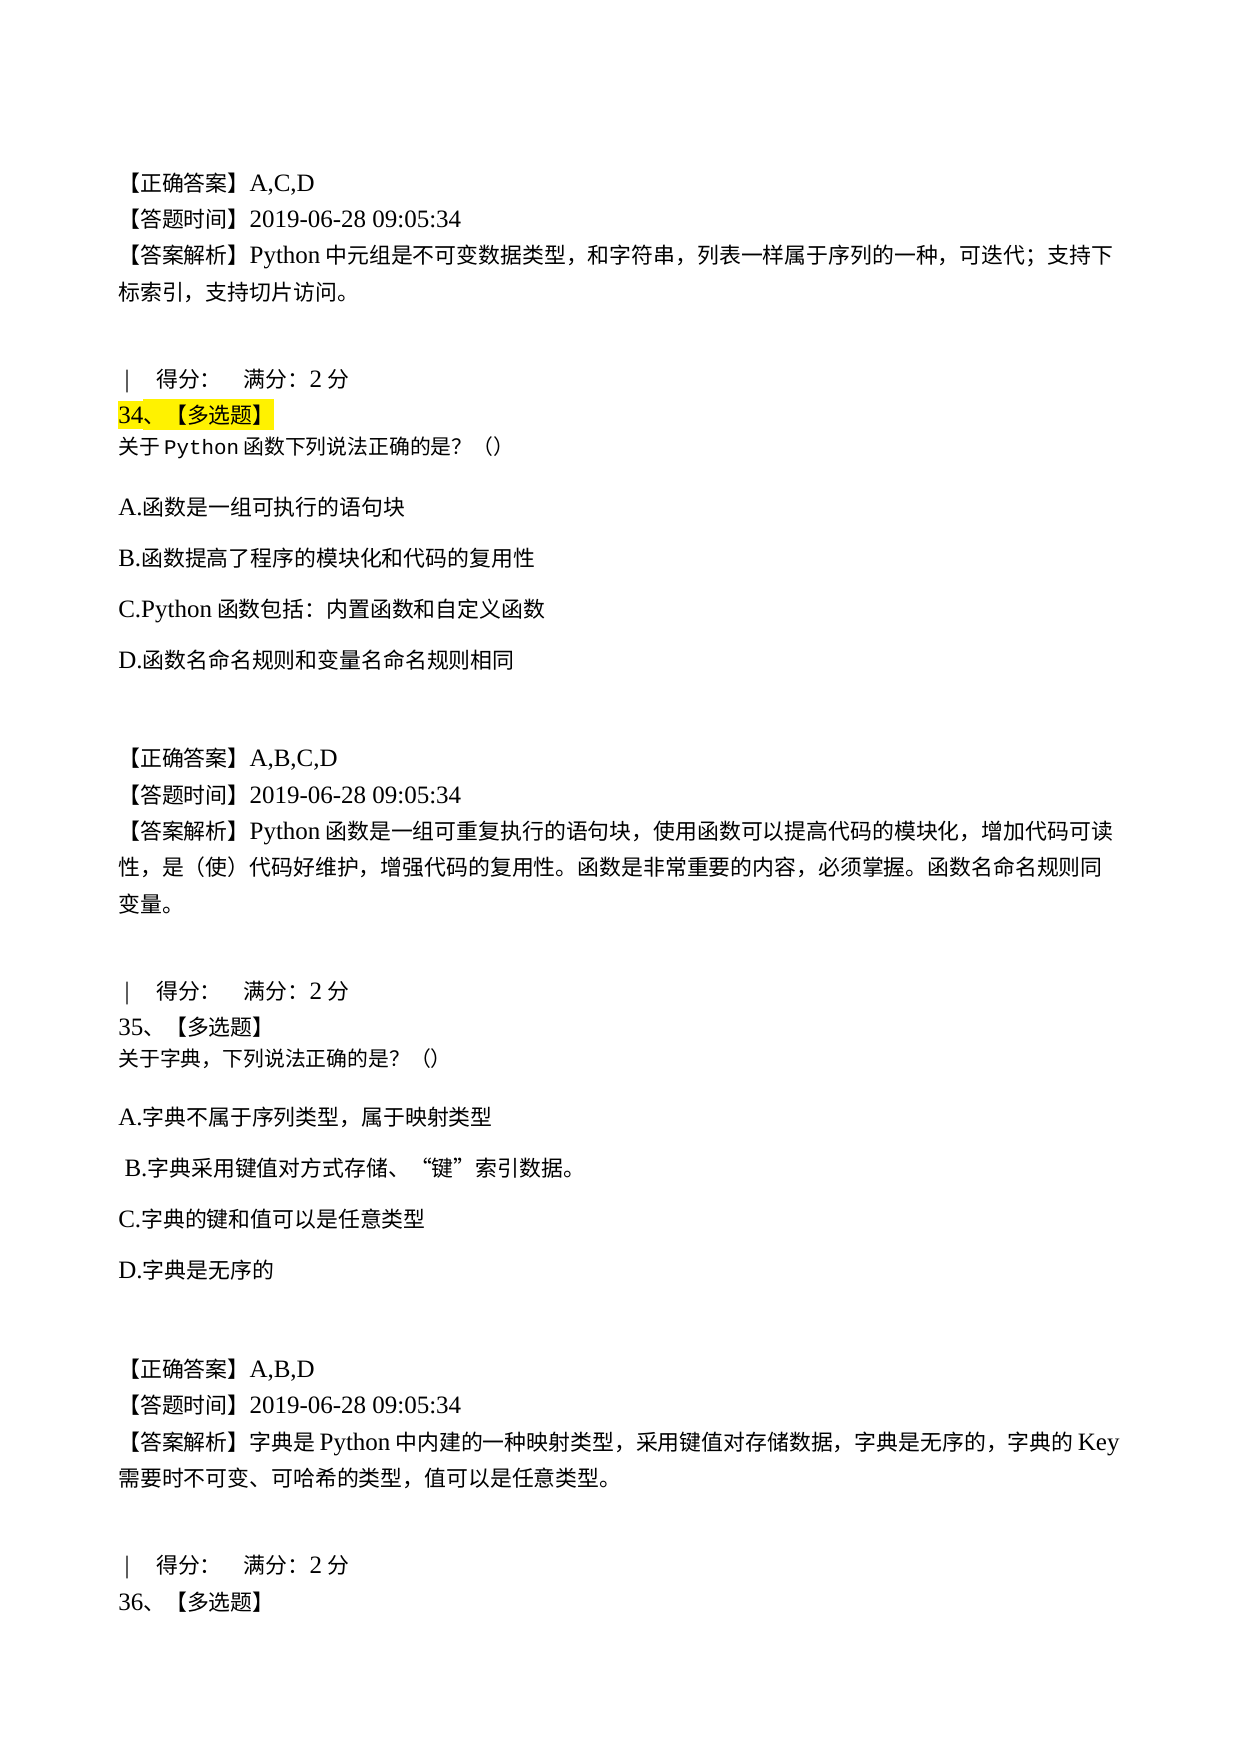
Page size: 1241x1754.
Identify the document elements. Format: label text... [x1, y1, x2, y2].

text C.字典的键和值可以是任意类型 [118, 1202, 1122, 1234]
text B.函数提高了程序的模块化和代码的复用性 [118, 541, 1122, 572]
text 36、【多选题】 [118, 1584, 1122, 1616]
text 【正确答案】A,C,D [118, 166, 1122, 197]
text D.函数名命名规则和变量名命名规则相同 [118, 643, 1122, 674]
text 【答案解析】Python中元组是不可变数据类型，和字符串，列表一样属于序列的一种，可迭代；支持下标索引，支持切片访问。 [118, 238, 1122, 306]
text 【答题时间】2019-06-28 09:05:34 [118, 202, 1122, 234]
text 【正确答案】A,B,C,D [118, 741, 1122, 773]
text 【答案解析】字典是Python中内建的一种映射类型，采用键值对存储数据，字典是无序的，字典的Key需要时不可变、可哈希的类型，值可以是任意类型。 [118, 1424, 1122, 1492]
text 【答题时间】2019-06-28 09:05:34 [118, 1388, 1122, 1420]
text | 得分： 满分：2分 [118, 974, 1122, 1006]
text B.字典采用键值对方式存储、“键”索引数据。 [118, 1151, 1122, 1183]
text | 得分： 满分：2分 [118, 1548, 1122, 1580]
text A.字典不属于序列类型，属于映射类型 [118, 1100, 1122, 1132]
text C.Python函数包括：内置函数和自定义函数 [118, 592, 1122, 623]
text 关于字典，下列说法正确的是？（） [118, 1047, 1122, 1071]
text 35、【多选题】 [118, 1010, 1122, 1042]
text 【答题时间】2019-06-28 09:05:34 [118, 778, 1122, 809]
text 关于Python函数下列说法正确的是？（） [118, 435, 1122, 460]
text A.函数是一组可执行的语句块 [118, 490, 1122, 522]
text 34、【多选题】 [118, 398, 1122, 430]
text 【正确答案】A,B,D [118, 1352, 1122, 1383]
text D.字典是无序的 [118, 1253, 1122, 1285]
text 【答案解析】Python函数是一组可重复执行的语句块，使用函数可以提高代码的模块化，增加代码可读性，是（使）代码好维护，增强代码的复用性。函数是非常重要的内容，必须掌握。函数名命名规则同变量。 [118, 814, 1122, 918]
text | 得分： 满分：2分 [118, 362, 1122, 394]
